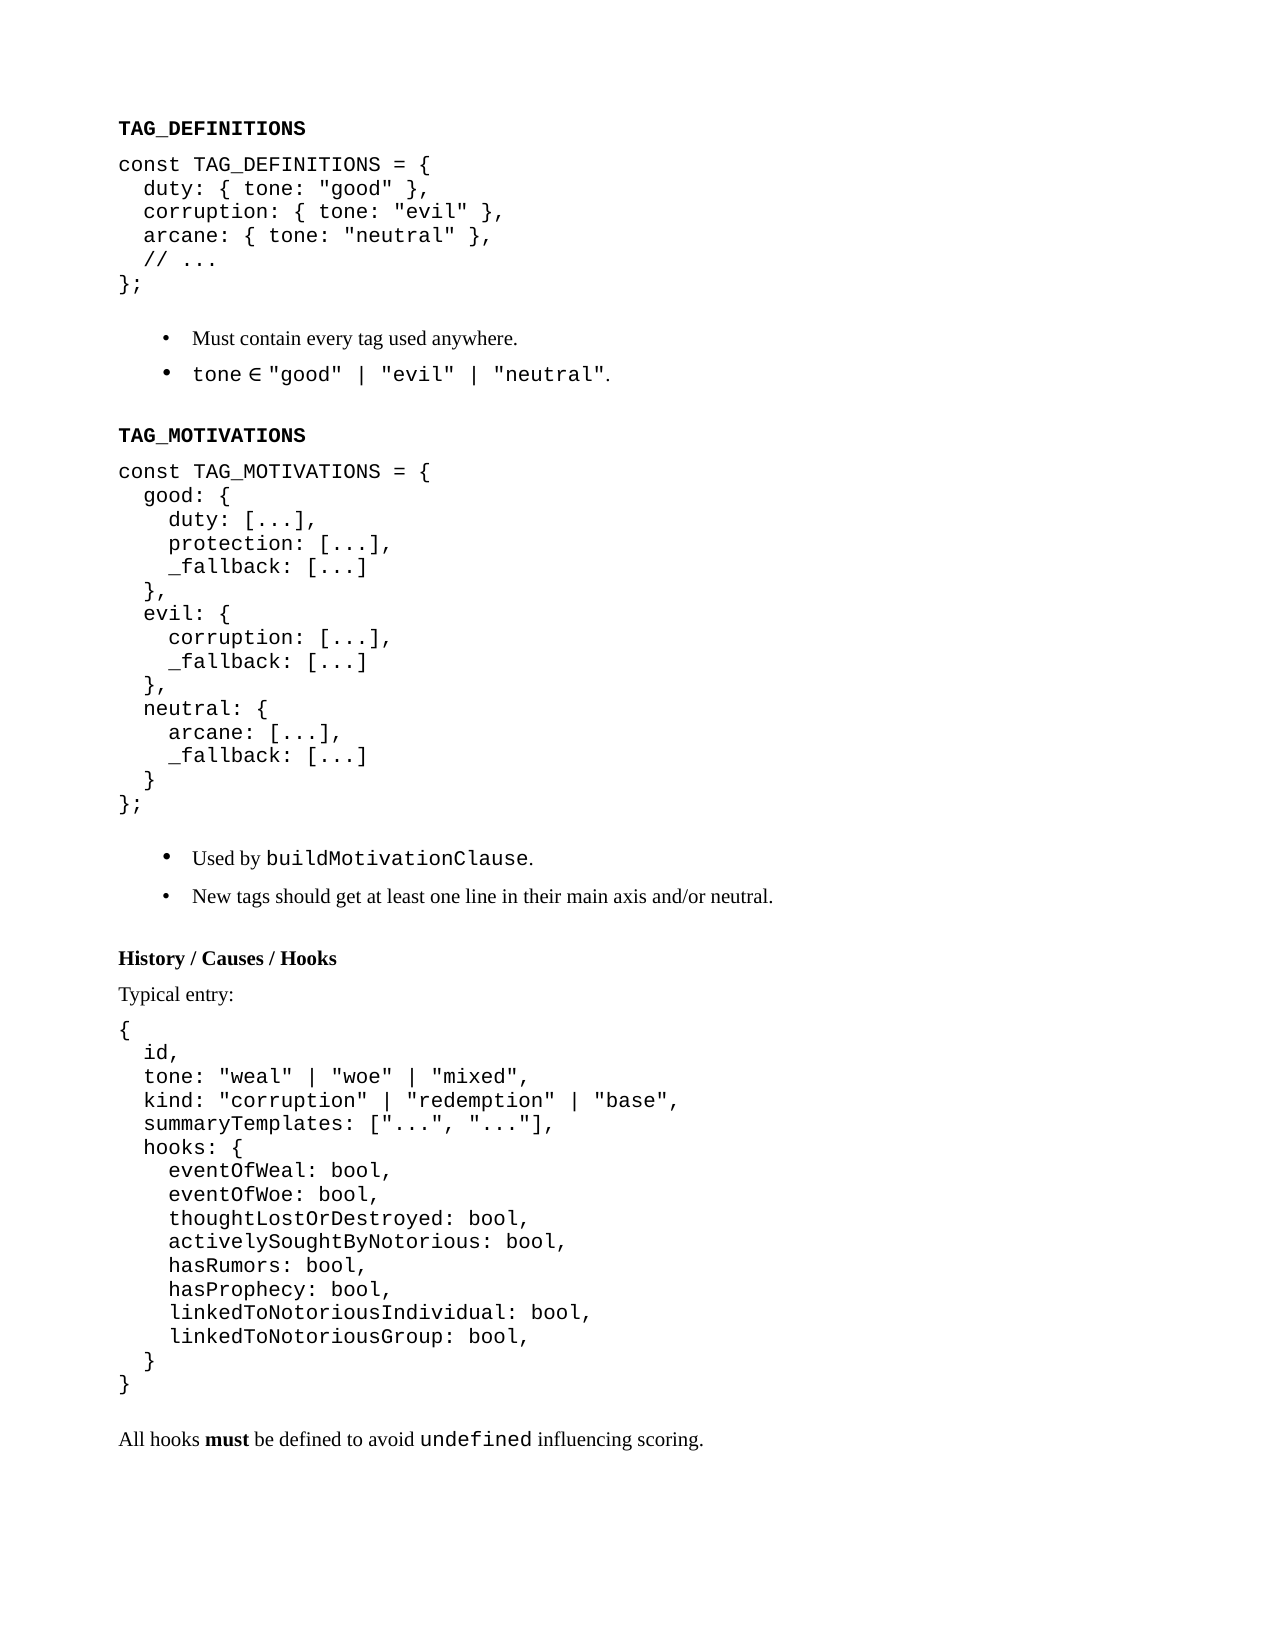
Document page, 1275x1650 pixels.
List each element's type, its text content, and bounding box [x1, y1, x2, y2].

text evil: { [118, 603, 1157, 627]
text _fallback: [...] [118, 651, 1157, 674]
list New tags should get at least one line in their main axis and/or neutral. [162, 884, 1157, 908]
text eventOfWoe: bool, [118, 1184, 1157, 1208]
text arcane: { tone: "neutral" }, [118, 225, 1157, 249]
list tone ∈ "good" | "evil" | "neutral". [162, 362, 1157, 388]
text corruption: [...], [118, 627, 1157, 651]
text }; [118, 793, 1157, 816]
text } [118, 769, 1157, 793]
text arcane: [...], [118, 722, 1157, 745]
list Used by buildMotivationClause. [162, 846, 1157, 871]
text All hooks must be defined to avoid undefined influencing scoring. [118, 1426, 1157, 1452]
text thoughtLostOrDestroyed: bool, [118, 1208, 1157, 1231]
text good: { [118, 485, 1157, 509]
text duty: [...], [118, 509, 1157, 532]
text hasRumors: bool, [118, 1255, 1157, 1279]
text kind: "corruption" | "redemption" | "base", [118, 1089, 1157, 1113]
text hooks: { [118, 1137, 1157, 1161]
text linkedToNotoriousGroup: bool, [118, 1326, 1157, 1350]
text protection: [...], [118, 532, 1157, 556]
text id, [118, 1042, 1157, 1066]
text // ... [118, 249, 1157, 272]
subtitle TAG_DEFINITIONS [118, 118, 1157, 142]
text _fallback: [...] [118, 556, 1157, 580]
text Typical entry: [118, 982, 1157, 1006]
text } [118, 1350, 1157, 1373]
text eventOfWeal: bool, [118, 1161, 1157, 1184]
text tone: "weal" | "woe" | "mixed", [118, 1066, 1157, 1089]
text linkedToNotoriousIndividual: bool, [118, 1302, 1157, 1326]
text const TAG_MOTIVATIONS = { [118, 462, 1157, 485]
text activelySoughtByNotorious: bool, [118, 1231, 1157, 1255]
text _fallback: [...] [118, 745, 1157, 769]
list Must contain every tag used anywhere. [162, 326, 1157, 350]
text corruption: { tone: "evil" }, [118, 202, 1157, 225]
text summaryTemplates: ["...", "..."], [118, 1113, 1157, 1137]
text }, [118, 580, 1157, 603]
text neutral: { [118, 698, 1157, 722]
text { [118, 1019, 1157, 1042]
text duty: { tone: "good" }, [118, 178, 1157, 202]
text }; [118, 272, 1157, 296]
text }, [118, 674, 1157, 698]
text hasProphecy: bool, [118, 1279, 1157, 1302]
text } [118, 1373, 1157, 1397]
subtitle History / Causes / Hooks [118, 946, 1157, 969]
subtitle TAG_MOTIVATIONS [118, 425, 1157, 449]
text const TAG_DEFINITIONS = { [118, 154, 1157, 178]
